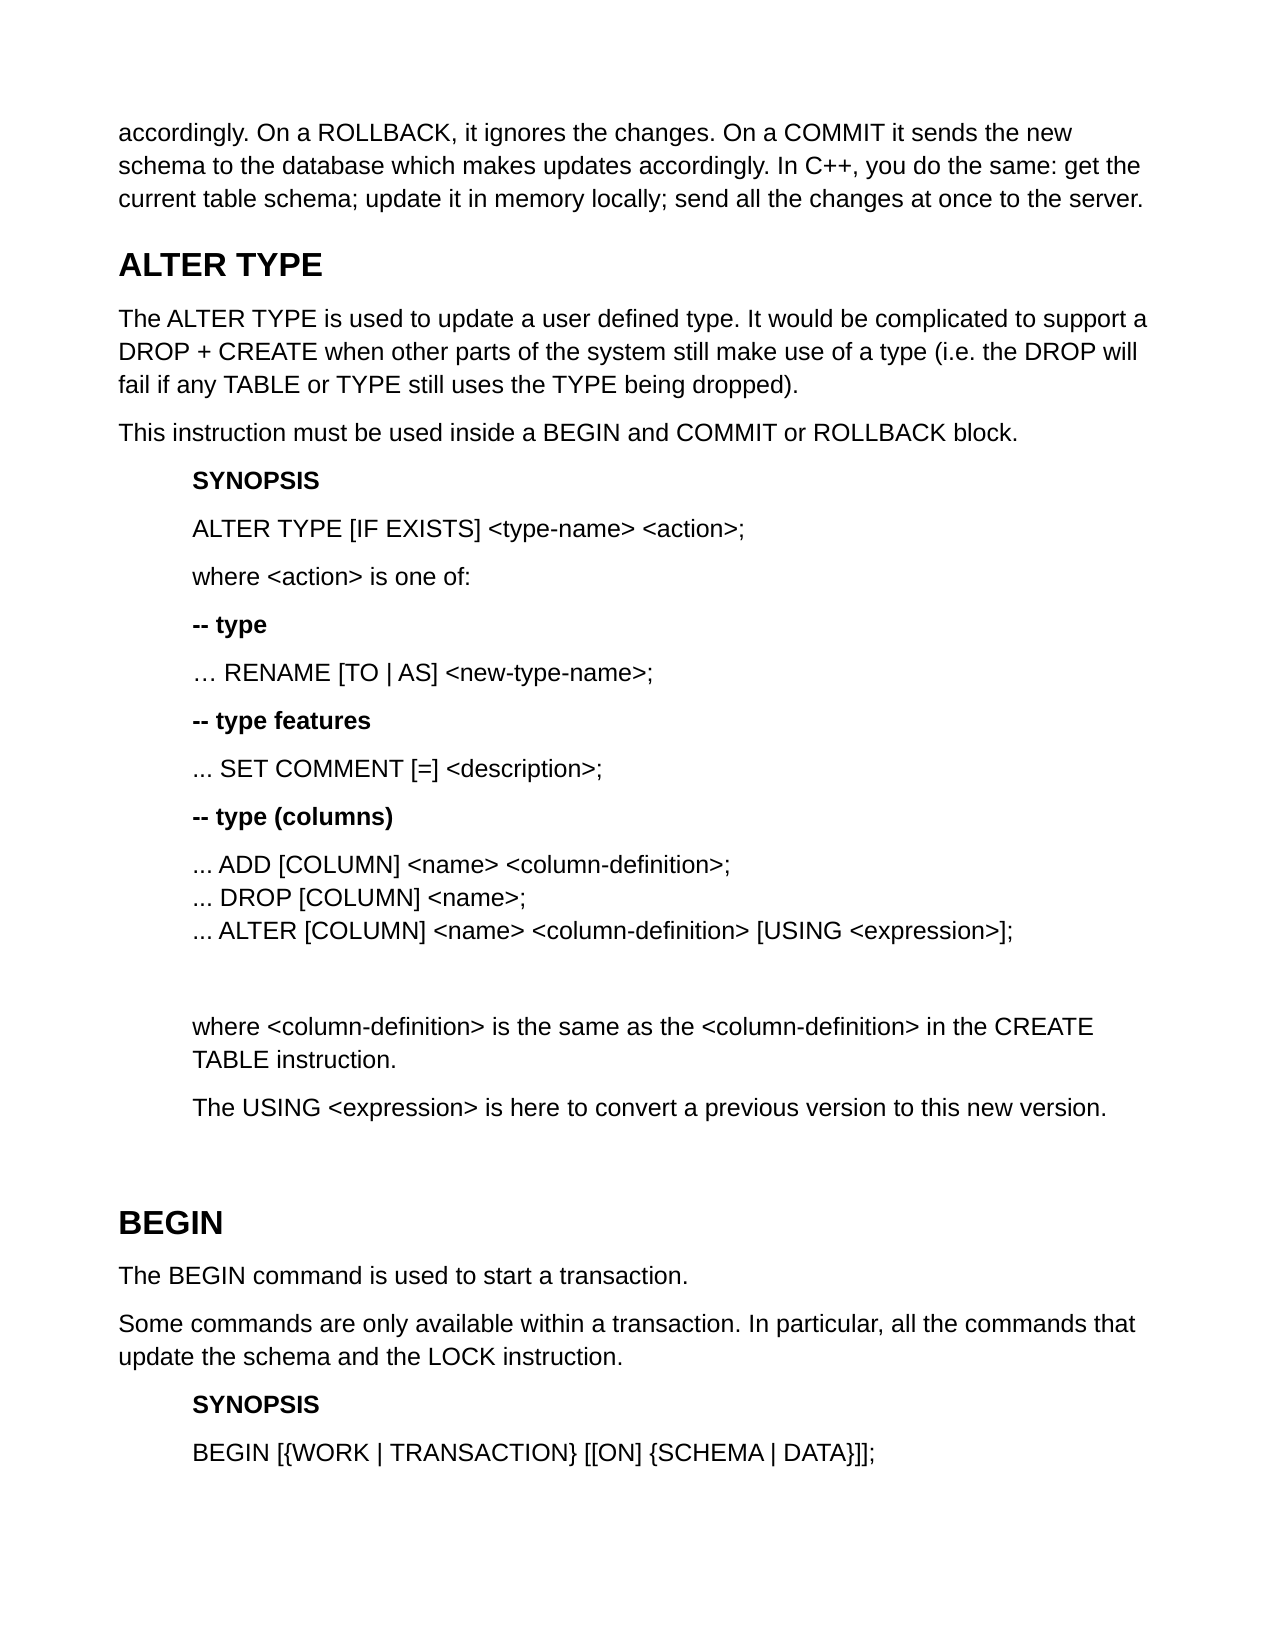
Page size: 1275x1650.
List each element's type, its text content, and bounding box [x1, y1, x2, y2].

text ... SET COMMENT [=] <description>; [192, 754, 1157, 783]
text -- type features [192, 706, 1157, 735]
text where <action> is one of: [192, 562, 1157, 591]
text The BEGIN command is used to start a transaction. [118, 1261, 1157, 1290]
text ALTER TYPE [IF EXISTS] <type-name> <action>; [192, 514, 1157, 543]
text This instruction must be used inside a BEGIN and COMMIT or ROLLBACK block. [118, 418, 1157, 447]
text where <column-definition> is the same as the <column-definition> in the CREATE TABLE instruction. [192, 1012, 1157, 1074]
subtitle ALTER TYPE [118, 246, 1157, 284]
text The USING <expression> is here to convert a previous version to this new version. [192, 1093, 1157, 1122]
text SYNOPSIS [192, 1390, 1157, 1419]
text -- type [192, 610, 1157, 639]
text accordingly. On a ROLLBACK, it ignores the changes. On a COMMIT it sends the new schema to the database which makes updates accordingly. In C++, you do the same: get the current table schema; update it in memory locally; send all the changes at once to the server. [118, 118, 1157, 213]
text BEGIN [{WORK | TRANSACTION} [[ON] {SCHEMA | DATA}]]; [192, 1438, 1157, 1467]
text ... ADD [COLUMN] <name> <column-definition>; ... DROP [COLUMN] <name>; ... ALTER [COLUMN] <name> <column-definition> [USING <expression>]; [192, 850, 1157, 945]
subtitle BEGIN [118, 1203, 1157, 1241]
text Some commands are only available within a transaction. In particular, all the commands that update the schema and the LOCK instruction. [118, 1309, 1157, 1371]
text -- type (columns) [192, 802, 1157, 831]
text The ALTER TYPE is used to update a user defined type. It would be complicated to support a DROP + CREATE when other parts of the system still make use of a type (i.e. the DROP will fail if any TABLE or TYPE still uses the TYPE being dropped). [118, 304, 1157, 399]
text … RENAME [TO | AS] <new-type-name>; [192, 658, 1157, 687]
text SYNOPSIS [192, 466, 1157, 495]
